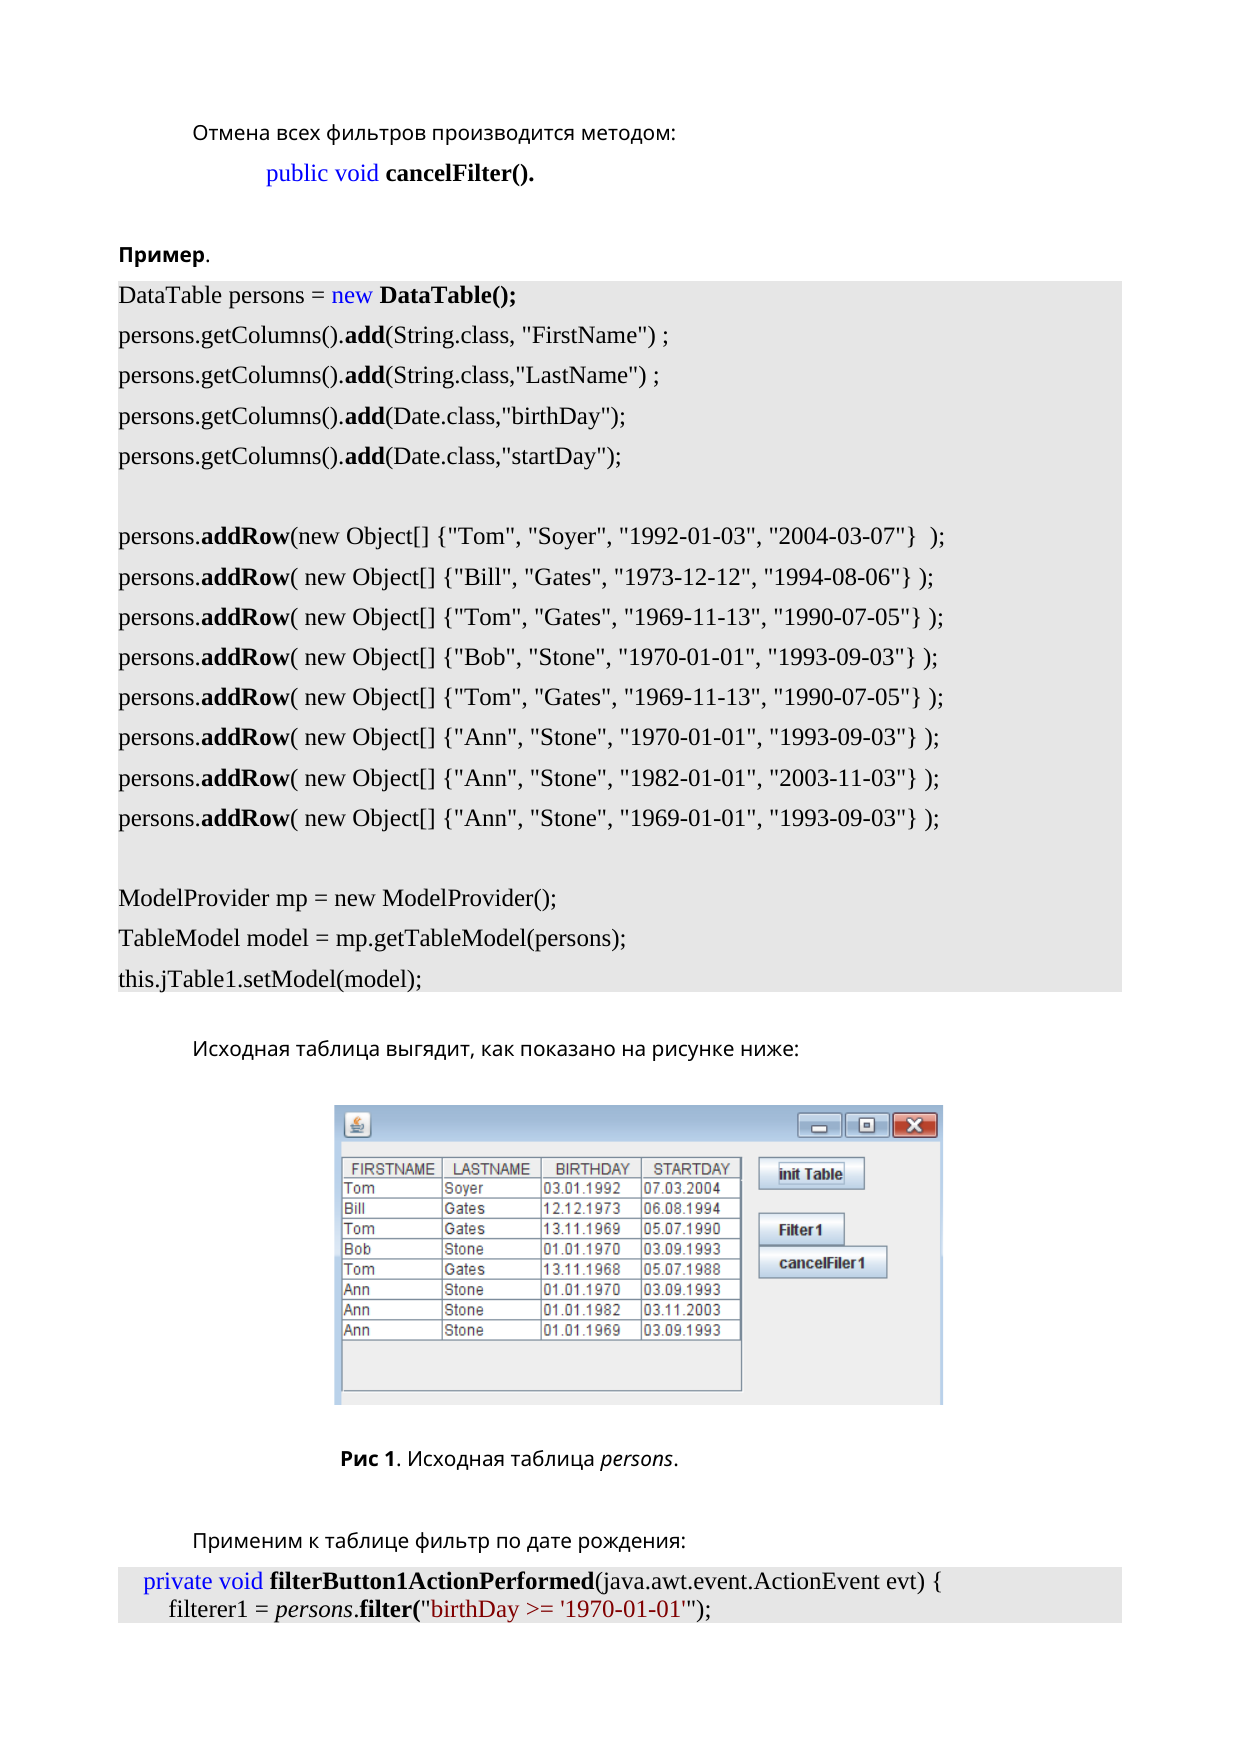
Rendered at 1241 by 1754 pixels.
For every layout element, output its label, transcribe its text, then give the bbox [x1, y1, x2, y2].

text persons.addRow( new Object[] {"Tom", "Gates", "1969-11-13", "1990-07-05"} ); [118, 683, 1122, 711]
text persons.getColumns().add(String.class, "FirstName") ; [118, 321, 1122, 349]
text filterer1 = persons.filter("birthDay >= '1970-01-01'"); [118, 1595, 1122, 1623]
subtitle Исходная таблица выгядит, как показано на рисунке ниже: [118, 1030, 1122, 1064]
text persons.addRow( new Object[] {"Ann", "Stone", "1970-01-01", "1993-09-03"} ); [118, 723, 1122, 751]
text persons.addRow(new Object[] {"Tom", "Soyer", "1992-01-03", "2004-03-07"} ); [118, 522, 1122, 550]
text persons.addRow( new Object[] {"Bob", "Stone", "1970-01-01", "1993-09-03"} ); [118, 643, 1122, 671]
text persons.getColumns().add(Date.class,"startDay"); [118, 442, 1122, 470]
text ModelProvider mp = new ModelProvider(); [118, 884, 1122, 912]
text persons.addRow( new Object[] {"Bill", "Gates", "1973-12-12", "1994-08-06"} ); [118, 563, 1122, 590]
text Применим к таблице фильтр по дате рождения: [118, 1526, 1122, 1555]
text this.jTable1.setModel(model); [118, 965, 1122, 992]
text public void cancelFilter(). [118, 159, 1122, 187]
text TableModel model = mp.getTableModel(persons); [118, 924, 1122, 952]
text persons.getColumns().add(Date.class,"birthDay"); [118, 402, 1122, 429]
text Отмена всех фильтров производится методом: [118, 118, 1122, 147]
text Пример. [118, 240, 1122, 269]
text persons.getColumns().add(String.class,"LastName") ; [118, 362, 1122, 389]
text persons.addRow( new Object[] {"Tom", "Gates", "1969-11-13", "1990-07-05"} ); [118, 603, 1122, 631]
text persons.addRow( new Object[] {"Ann", "Stone", "1982-01-01", "2003-11-03"} ); [118, 764, 1122, 791]
text DataTable persons = new DataTable(); [118, 281, 1122, 309]
text private void filterButton1ActionPerformed(java.awt.event.ActionEvent evt) { [118, 1567, 1122, 1595]
text Рис 1. Исходная таблица persons. [118, 1444, 1122, 1473]
text persons.addRow( new Object[] {"Ann", "Stone", "1969-01-01", "1993-09-03"} ); [118, 804, 1122, 832]
